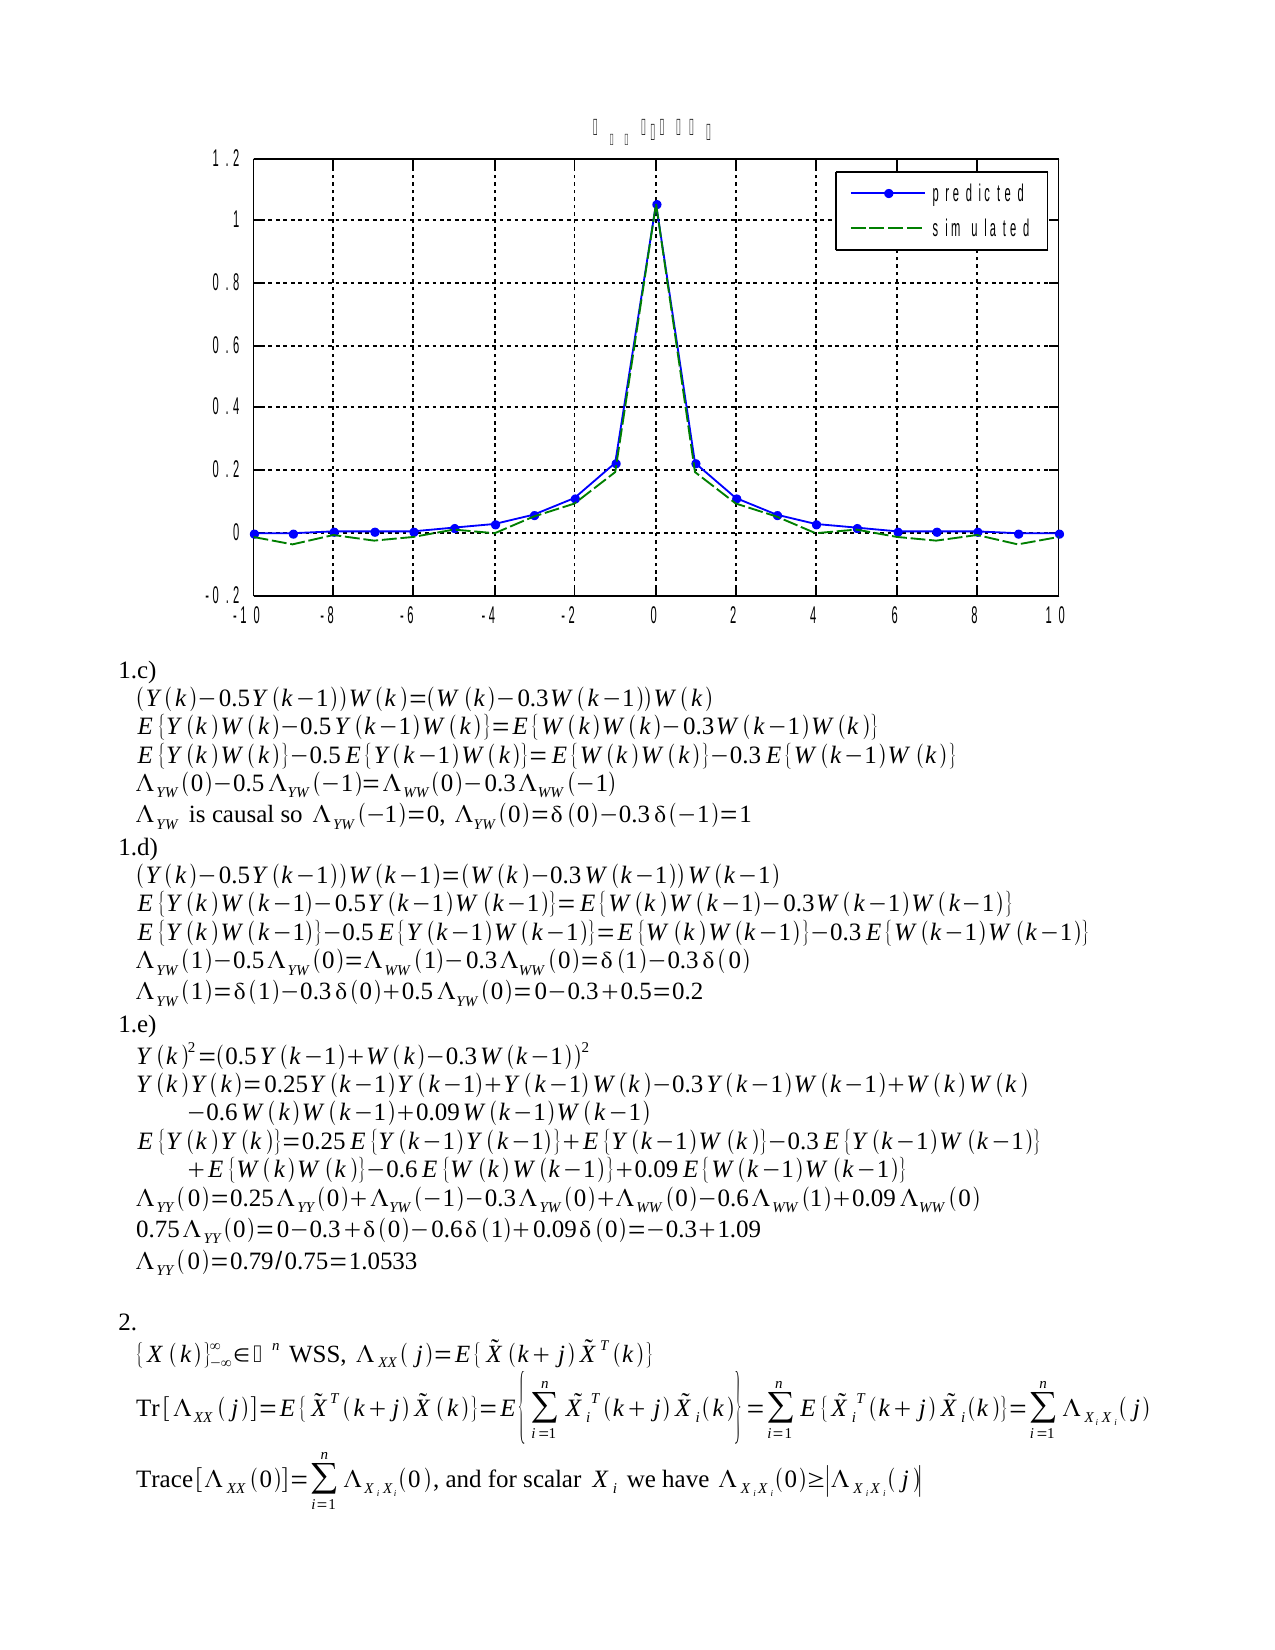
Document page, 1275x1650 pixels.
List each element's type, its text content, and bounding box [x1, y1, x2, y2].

text 2. [118, 1307, 1157, 1336]
text 1.d) [118, 832, 1157, 861]
text 1.c) [118, 118, 1157, 684]
text 1.e) [118, 1009, 1157, 1038]
